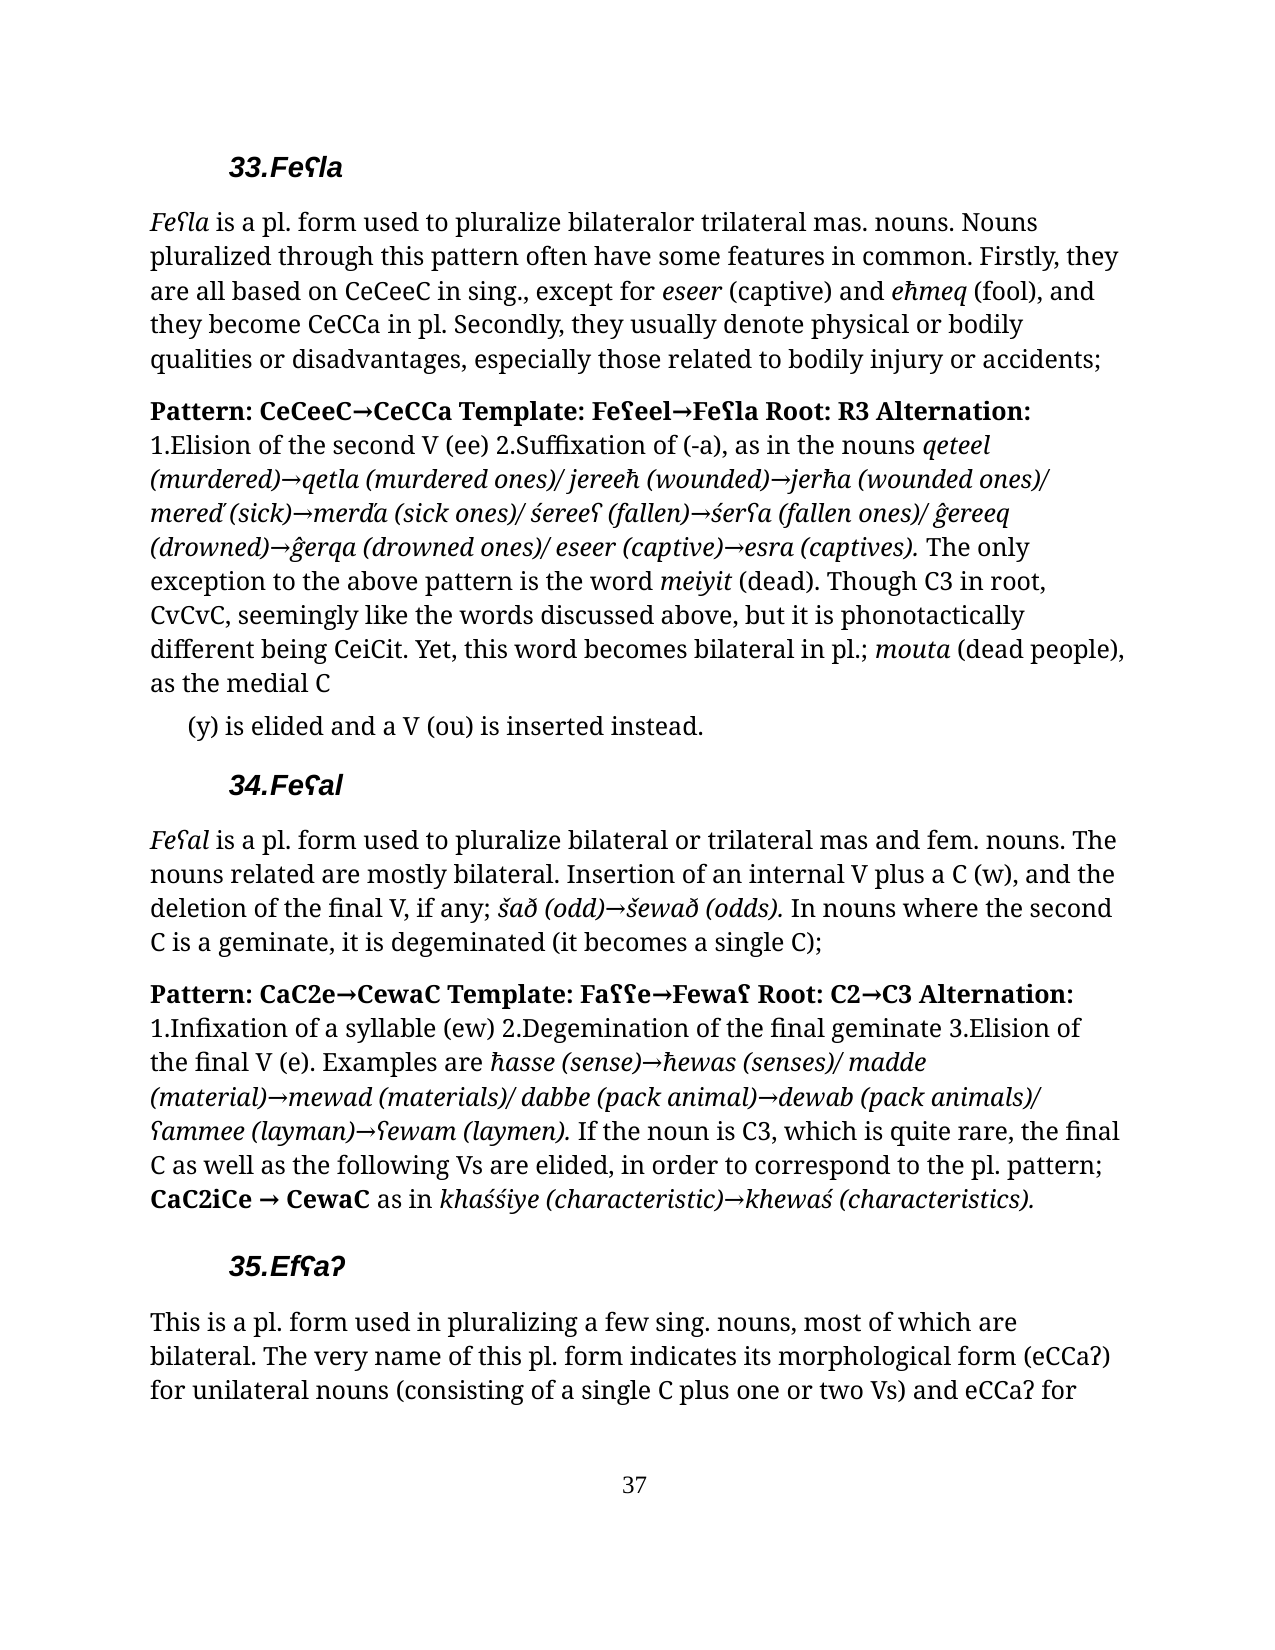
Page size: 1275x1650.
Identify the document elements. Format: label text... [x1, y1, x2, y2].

text This is a pl. form used in pluralizing a few sing. nouns, most of which are bilateral. The very name of this pl. form indicates its morphological form (eCCaʔ) for unilateral nouns (consisting of a single C plus one or two Vs) and eCCaʔ for [150, 1304, 1125, 1407]
subtitle Feʕla [228, 150, 1125, 183]
text Pattern: CeCeeC→CeCCa Template: Feʕeel→Feʕla Root: R3 Alternation: 1.Elision of the second V (ee) 2.Suffixation of (-a), as in the nouns qeteel (murdered)→qetla (murdered ones)/ jereeħ (wounded)→jerħa (wounded ones)/ mereď (sick)→merďa (sick ones)/ śereeʕ (fallen)→śerʕa (fallen ones)/ ĝereeq (drowned)→ĝerqa (drowned ones)/ eseer (captive)→esra (captives). The only exception to the above pattern is the word meiyit (dead). Though C3 in root, CvCvC, seemingly like the words discussed above, but it is phonotactically different being CeiCit. Yet, this word becomes bilateral in pl.; mouta (dead people), as the medial C [150, 393, 1125, 700]
text Feʕla is a pl. form used to pluralize bilateralor trilateral mas. nouns. Nouns pluralized through this pattern often have some features in common. Firstly, they are all based on CeCeeC in sing., except for eseer (captive) and eħmeq (fool), and they become CeCCa in pl. Secondly, they usually denote physical or bodily qualities or disadvantages, especially those related to bodily injury or accidents; [150, 205, 1125, 375]
text Pattern: CaC2e→CewaC Template: Faʕʕe→Fewaʕ Root: C2→C3 Alternation: 1.Infixation of a syllable (ew) 2.Degemination of the final geminate 3.Elision of the final V (e). Examples are ħasse (sense)→ħewas (senses)/ madde (material)→mewad (materials)/ dabbe (pack animal)→dewab (pack animals)/ ʕammee (layman)→ʕewam (laymen). If the noun is C3, which is quite rare, the final C as well as the following Vs are elided, in order to correspond to the pl. pattern; CaC2iCe → CewaC as in khaśśiye (characteristic)→khewaś (characteristics). [150, 977, 1125, 1215]
list is elided and a V (ou) is inserted instead. [187, 709, 1125, 743]
subtitle Feʕal [228, 768, 1125, 801]
text Feʕal is a pl. form used to pluralize bilateral or trilateral mas and fem. nouns. The nouns related are mostly bilateral. Insertion of an internal V plus a C (w), and the deletion of the final V, if any; šað (odd)→šewað (odds). In nouns where the second C is a geminate, it is degeminated (it becomes a single C); [150, 823, 1125, 959]
subtitle Efʕaʔ [228, 1249, 1125, 1283]
